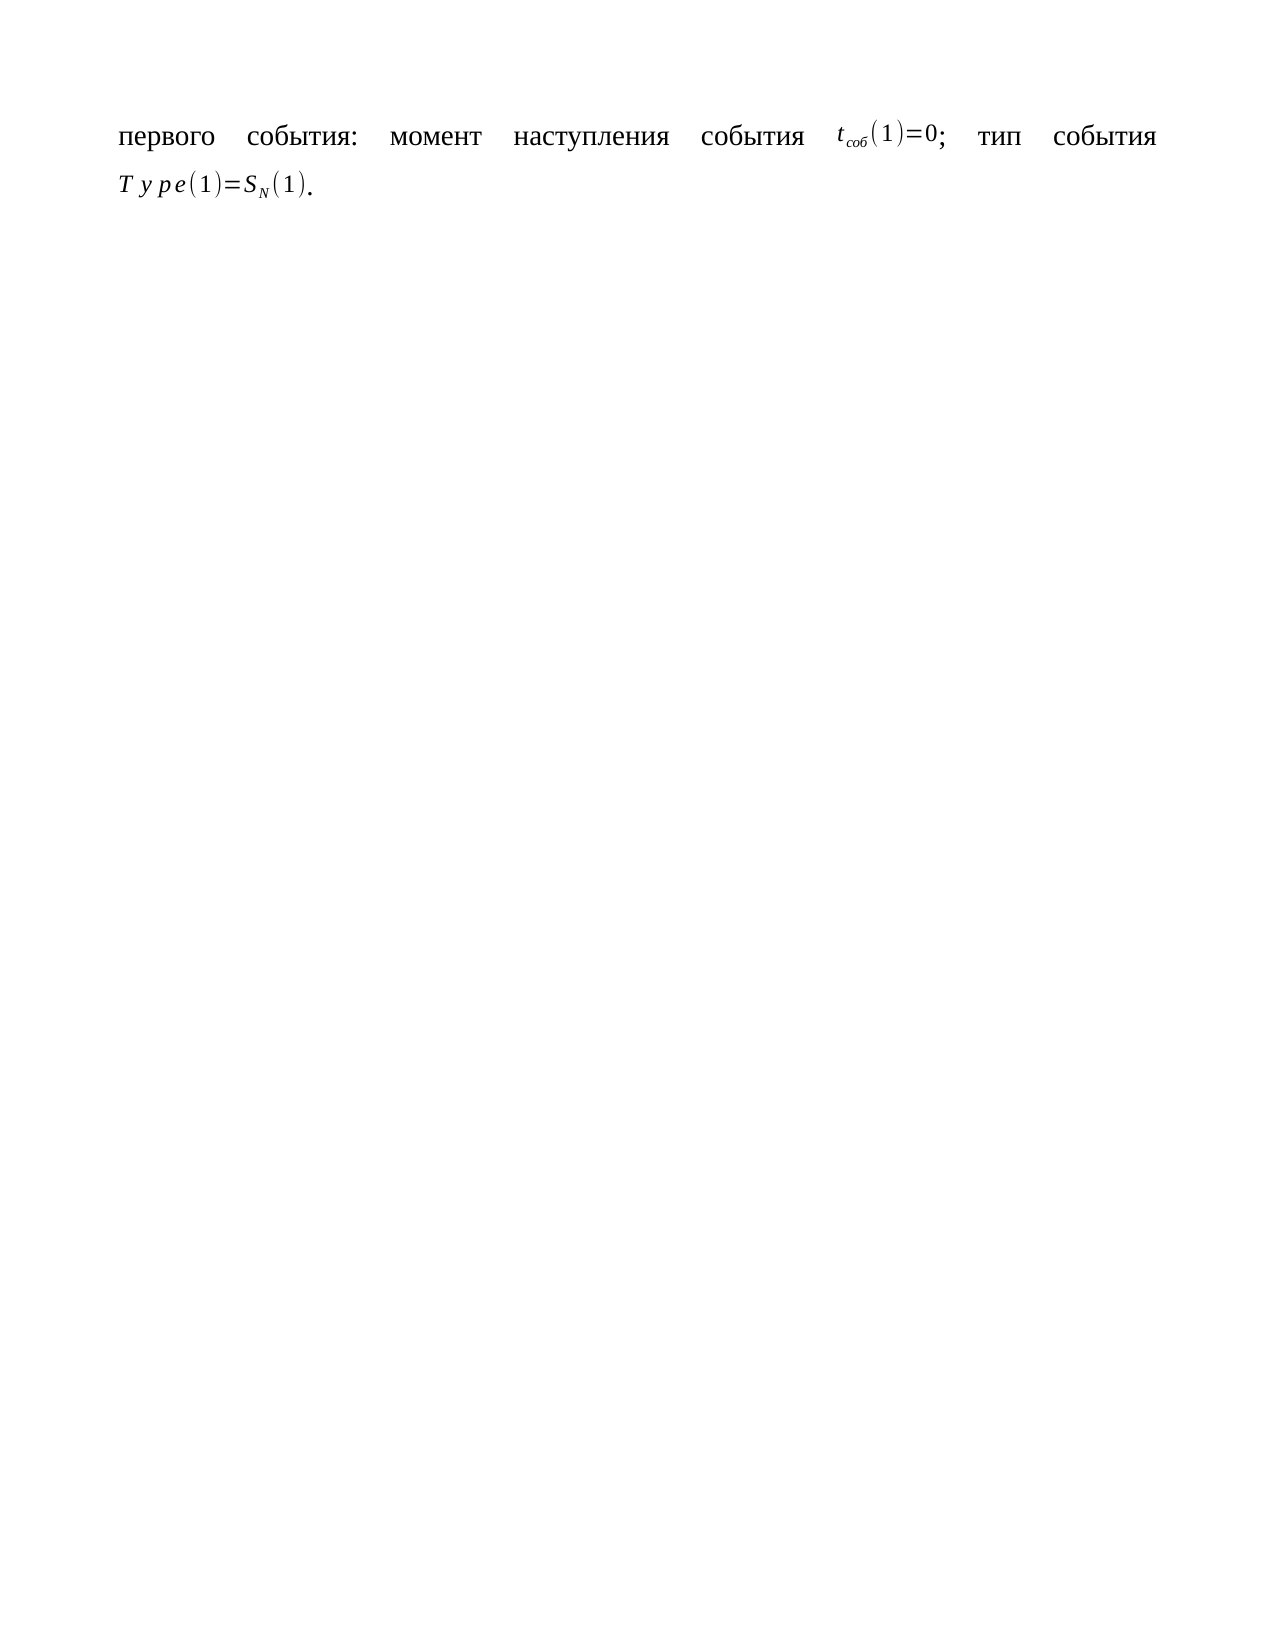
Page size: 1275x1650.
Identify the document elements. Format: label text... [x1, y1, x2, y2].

text События могут быть следующих типов: , , , , , . При появлении каждого нового объекта случайным образом в соответствии с заданным законом распределения определяется время его жизни. Считать для первого события: момент наступления события ; тип события . [118, 118, 1157, 202]
